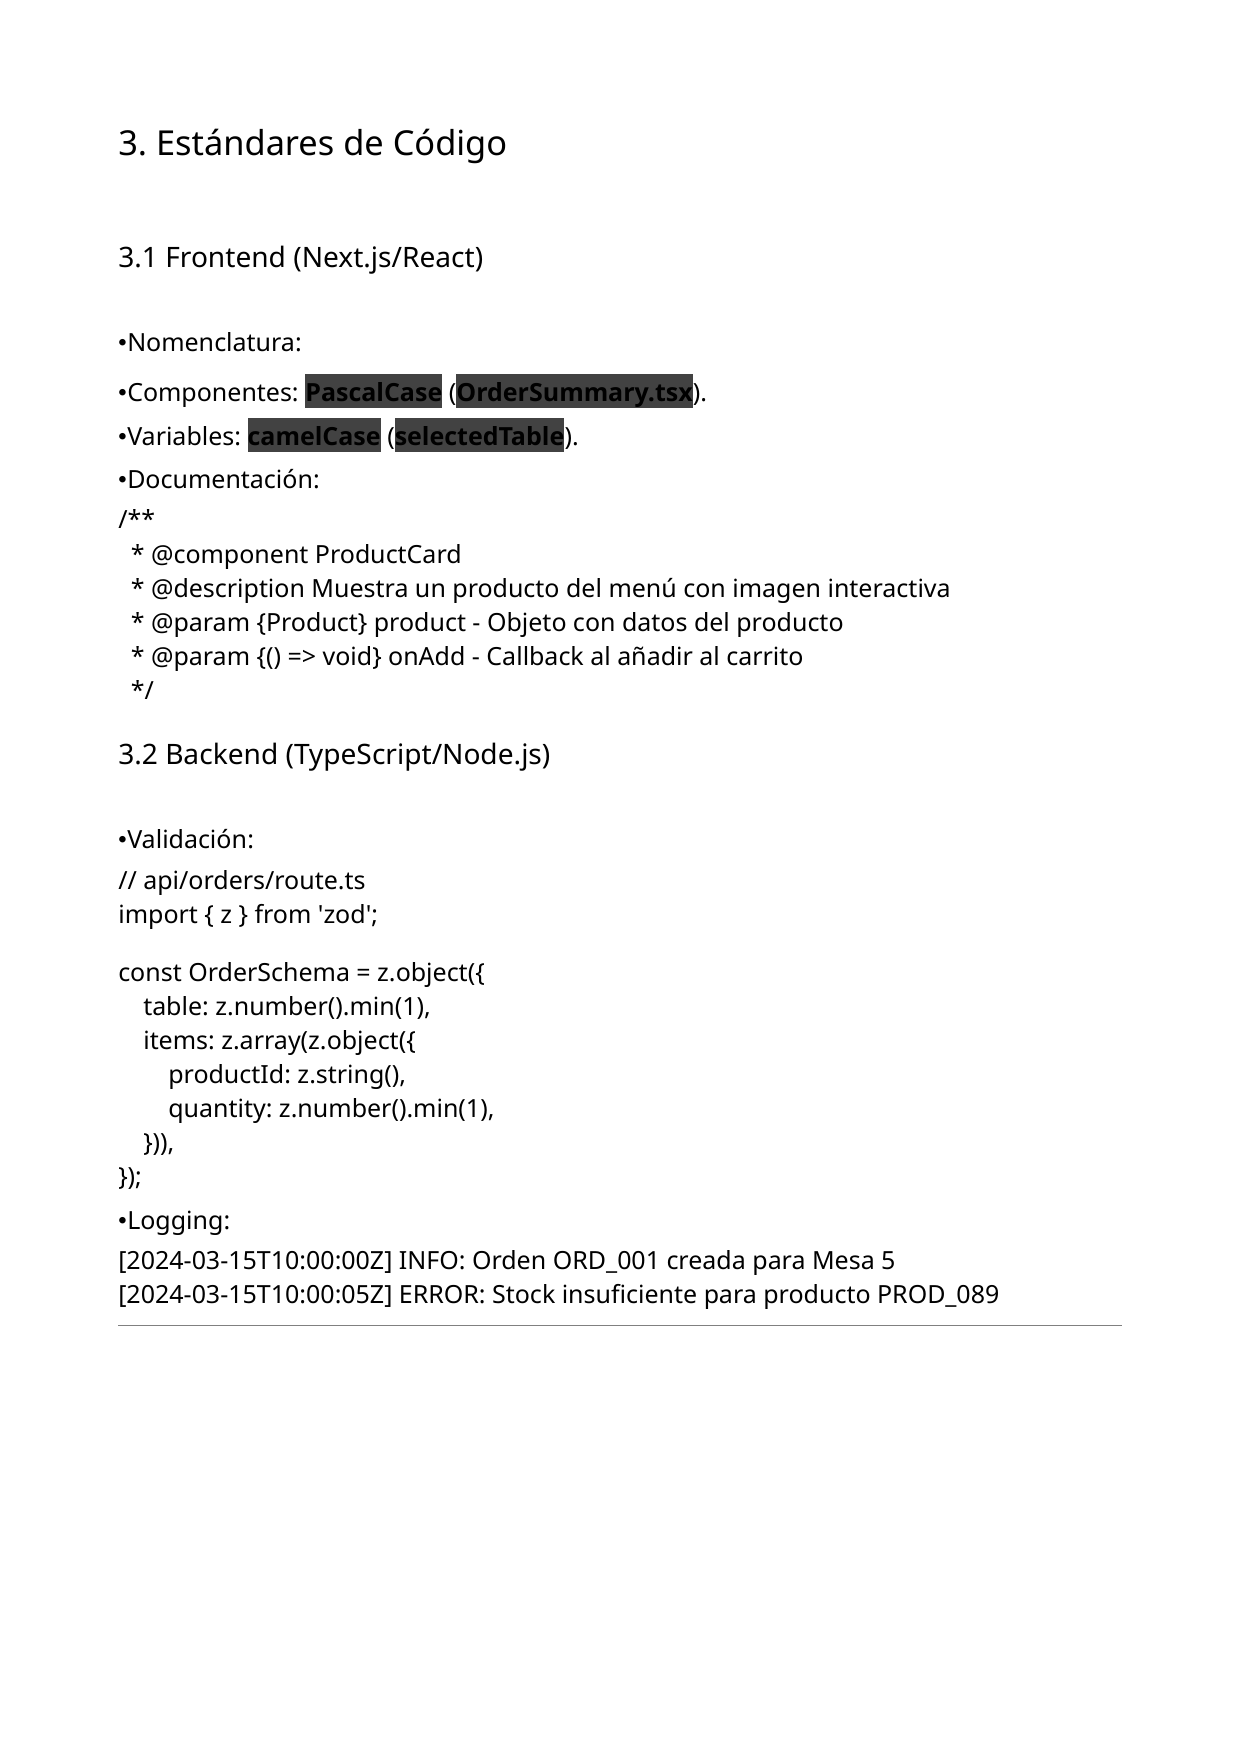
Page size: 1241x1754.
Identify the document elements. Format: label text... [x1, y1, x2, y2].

list * @param {Product} product - Objeto con datos del producto [118, 604, 1122, 638]
list /** [118, 502, 1122, 536]
list * @param {() => void} onAdd - Callback al añadir al carrito [118, 638, 1122, 672]
list * @component ProductCard [118, 536, 1122, 570]
list const OrderSchema = z.object({ [118, 954, 1122, 988]
list Nomenclatura: [118, 315, 1122, 358]
list */ [118, 672, 1122, 707]
list quantity: z.number().min(1), [118, 1091, 1122, 1124]
list table: z.number().min(1), [118, 988, 1122, 1022]
list Validación: [118, 812, 1122, 856]
list productId: z.string(), [118, 1056, 1122, 1091]
list }); [118, 1159, 1122, 1193]
list [2024-03-15T10:00:00Z] INFO: Orden ORD_001 creada para Mesa 5 [118, 1243, 1122, 1277]
list // api/orders/route.ts [118, 862, 1122, 897]
subtitle 3. Estándares de Código [118, 118, 1122, 165]
list import { z } from 'zod'; [118, 897, 1122, 931]
list })), [118, 1124, 1122, 1159]
list Componentes: PascalCase (OrderSummary.tsx). [118, 365, 1122, 408]
list Documentación: [118, 452, 1122, 496]
list [2024-03-15T10:00:05Z] ERROR: Stock insuficiente para producto PROD_089 [118, 1277, 1122, 1311]
list Logging: [118, 1193, 1122, 1236]
subtitle 3.1 Frontend (Next.js/React) [118, 237, 1122, 275]
subtitle 3.2 Backend (TypeScript/Node.js) [118, 735, 1122, 773]
list * @description Muestra un producto del menú con imagen interactiva [118, 570, 1122, 604]
list items: z.array(z.object({ [118, 1022, 1122, 1056]
list Variables: camelCase (selectedTable). [118, 408, 1122, 452]
